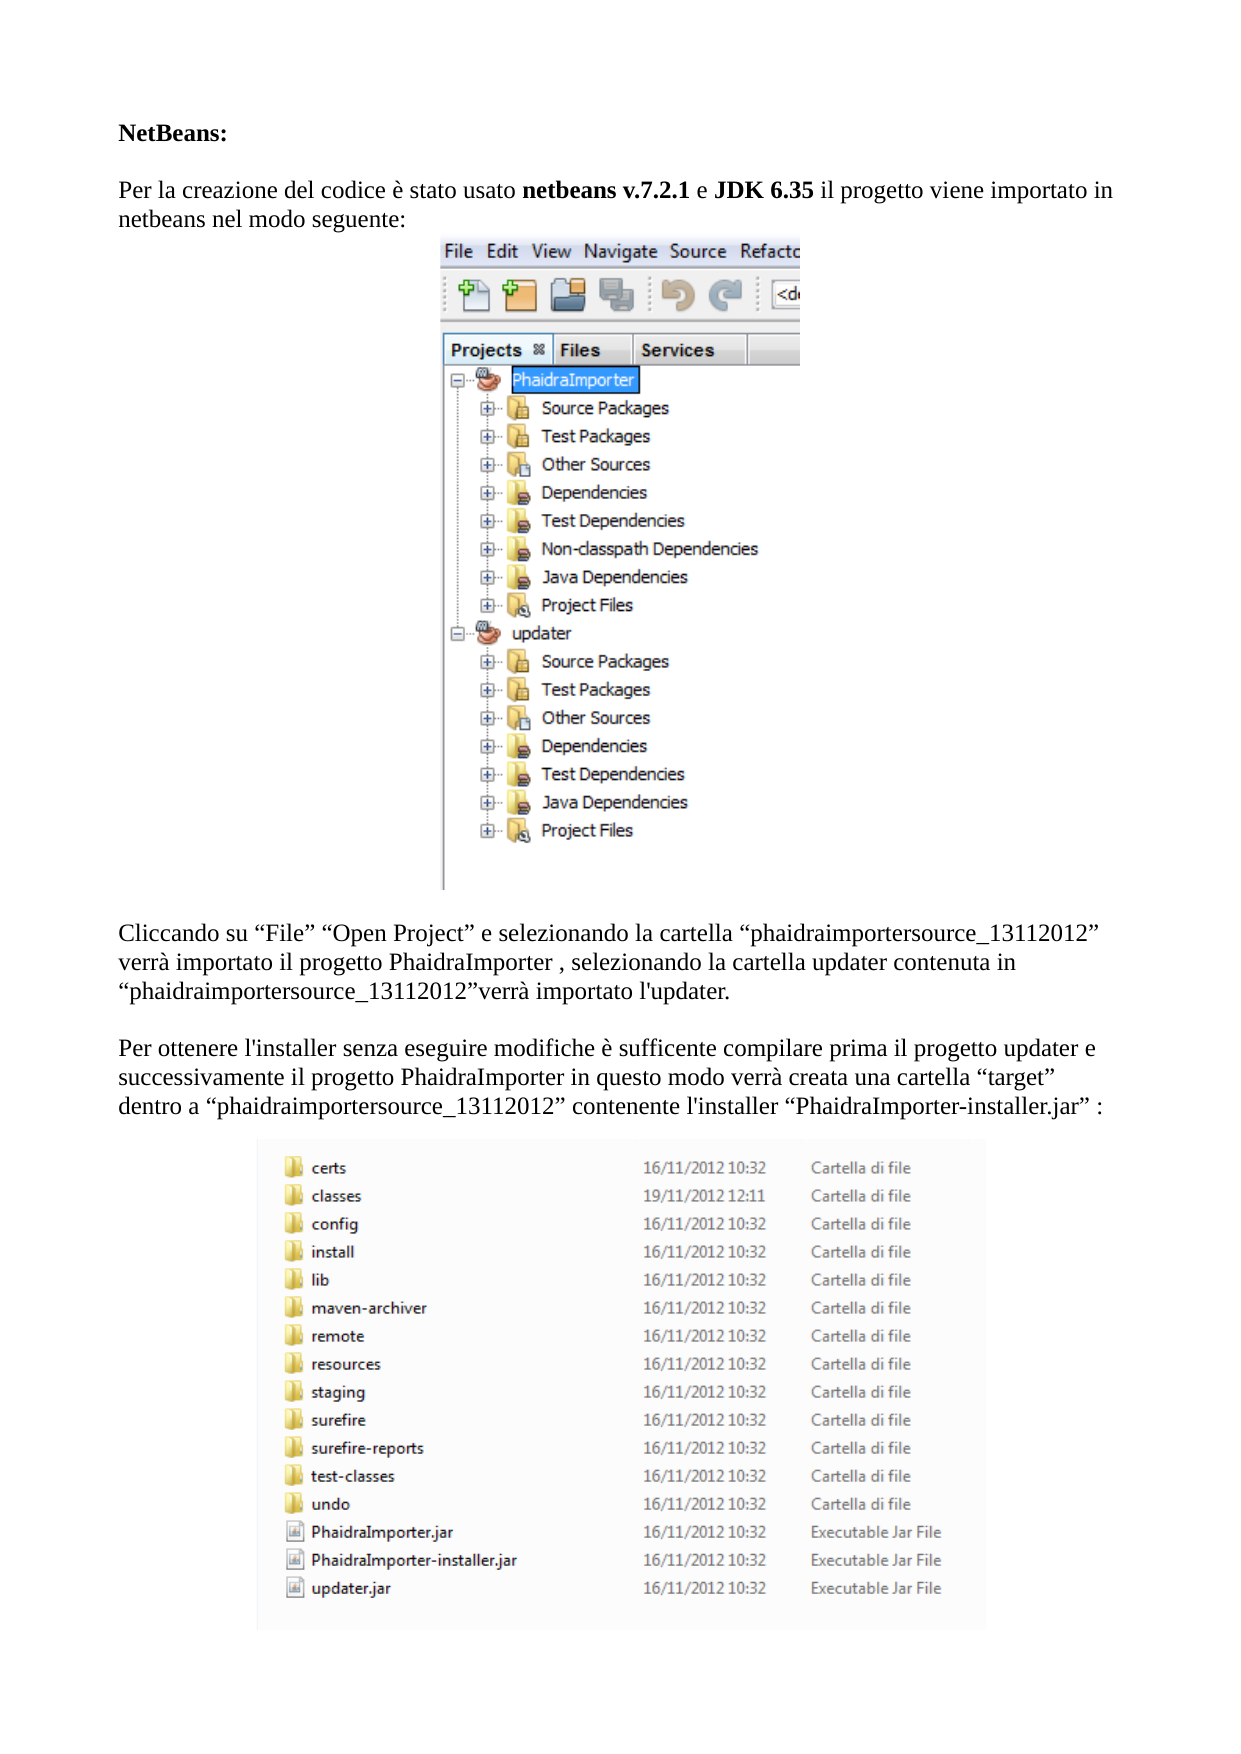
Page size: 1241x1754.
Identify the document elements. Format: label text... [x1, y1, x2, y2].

text Cliccando su “File” “Open Project” e selezionando la cartella “phaidraimportersource_13112012” verrà importato il progetto PhaidraImporter , selezionando la cartella updater contenuta in “phaidraimportersource_13112012”verrà importato l'updater. [118, 918, 1122, 1004]
text Per la creazione del codice è stato usato netbeans v.7.2.1 e JDK 6.35 il progetto viene importato in netbeans nel modo seguente: [118, 176, 1122, 233]
text Per ottenere l'installer senza eseguire modifiche è sufficente compilare prima il progetto updater e successivamente il progetto PhaidraImporter in questo modo verrà creata una cartella “target” dentro a “phaidraimportersource_13112012” contenente l'installer “PhaidraImporter-installer.jar” : [118, 1033, 1122, 1119]
picture [256, 1139, 987, 1630]
text NetBeans: [118, 118, 1122, 147]
picture [440, 233, 800, 890]
